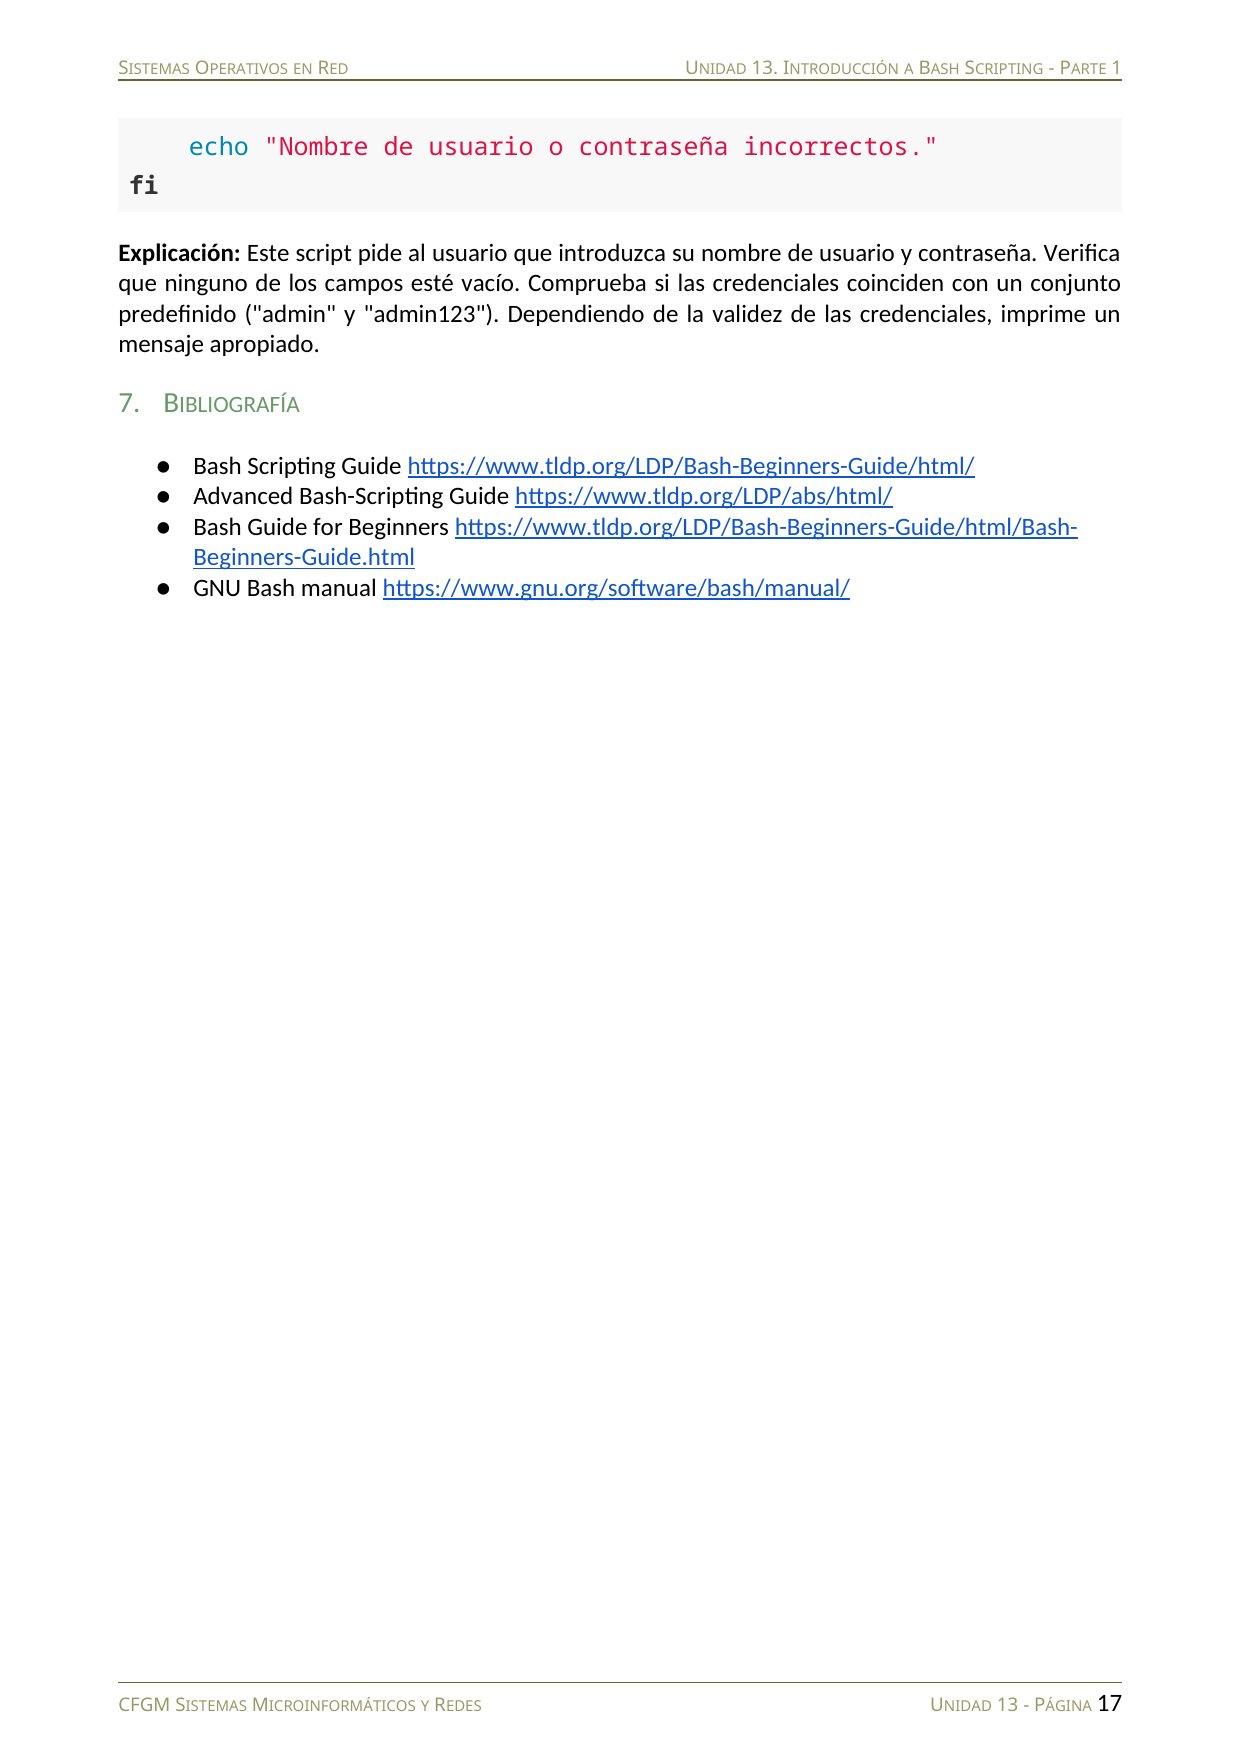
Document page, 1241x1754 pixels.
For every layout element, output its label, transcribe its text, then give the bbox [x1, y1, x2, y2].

list Bash Guide for Beginners https://www.tldp.org/LDP/Bash-Beginners-Guide/html/Bash-Beginners-Guide.html [156, 511, 1122, 572]
list Advanced Bash-Scripting Guide https://www.tldp.org/LDP/abs/html/ [156, 480, 1122, 511]
list Bash Scripting Guide https://www.tldp.org/LDP/Bash-Beginners-Guide/html/ [156, 450, 1122, 480]
table_header echo "Nombre de usuario o contraseña incorrectos." fi [118, 118, 1122, 212]
text Explicación: Este script pide al usuario que introduzca su nombre de usuario y contraseña. Verifica que ninguno de los campos esté vacío. Comprueba si las credenciales coinciden con un conjunto predefinido ("admin" y "admin123"). Dependiendo de la validez de las credenciales, imprime un mensaje apropiado. [118, 237, 1122, 359]
list GNU Bash manual https://www.gnu.org/software/bash/manual/ [156, 572, 1122, 602]
subtitle Bibliografía [118, 384, 1122, 420]
